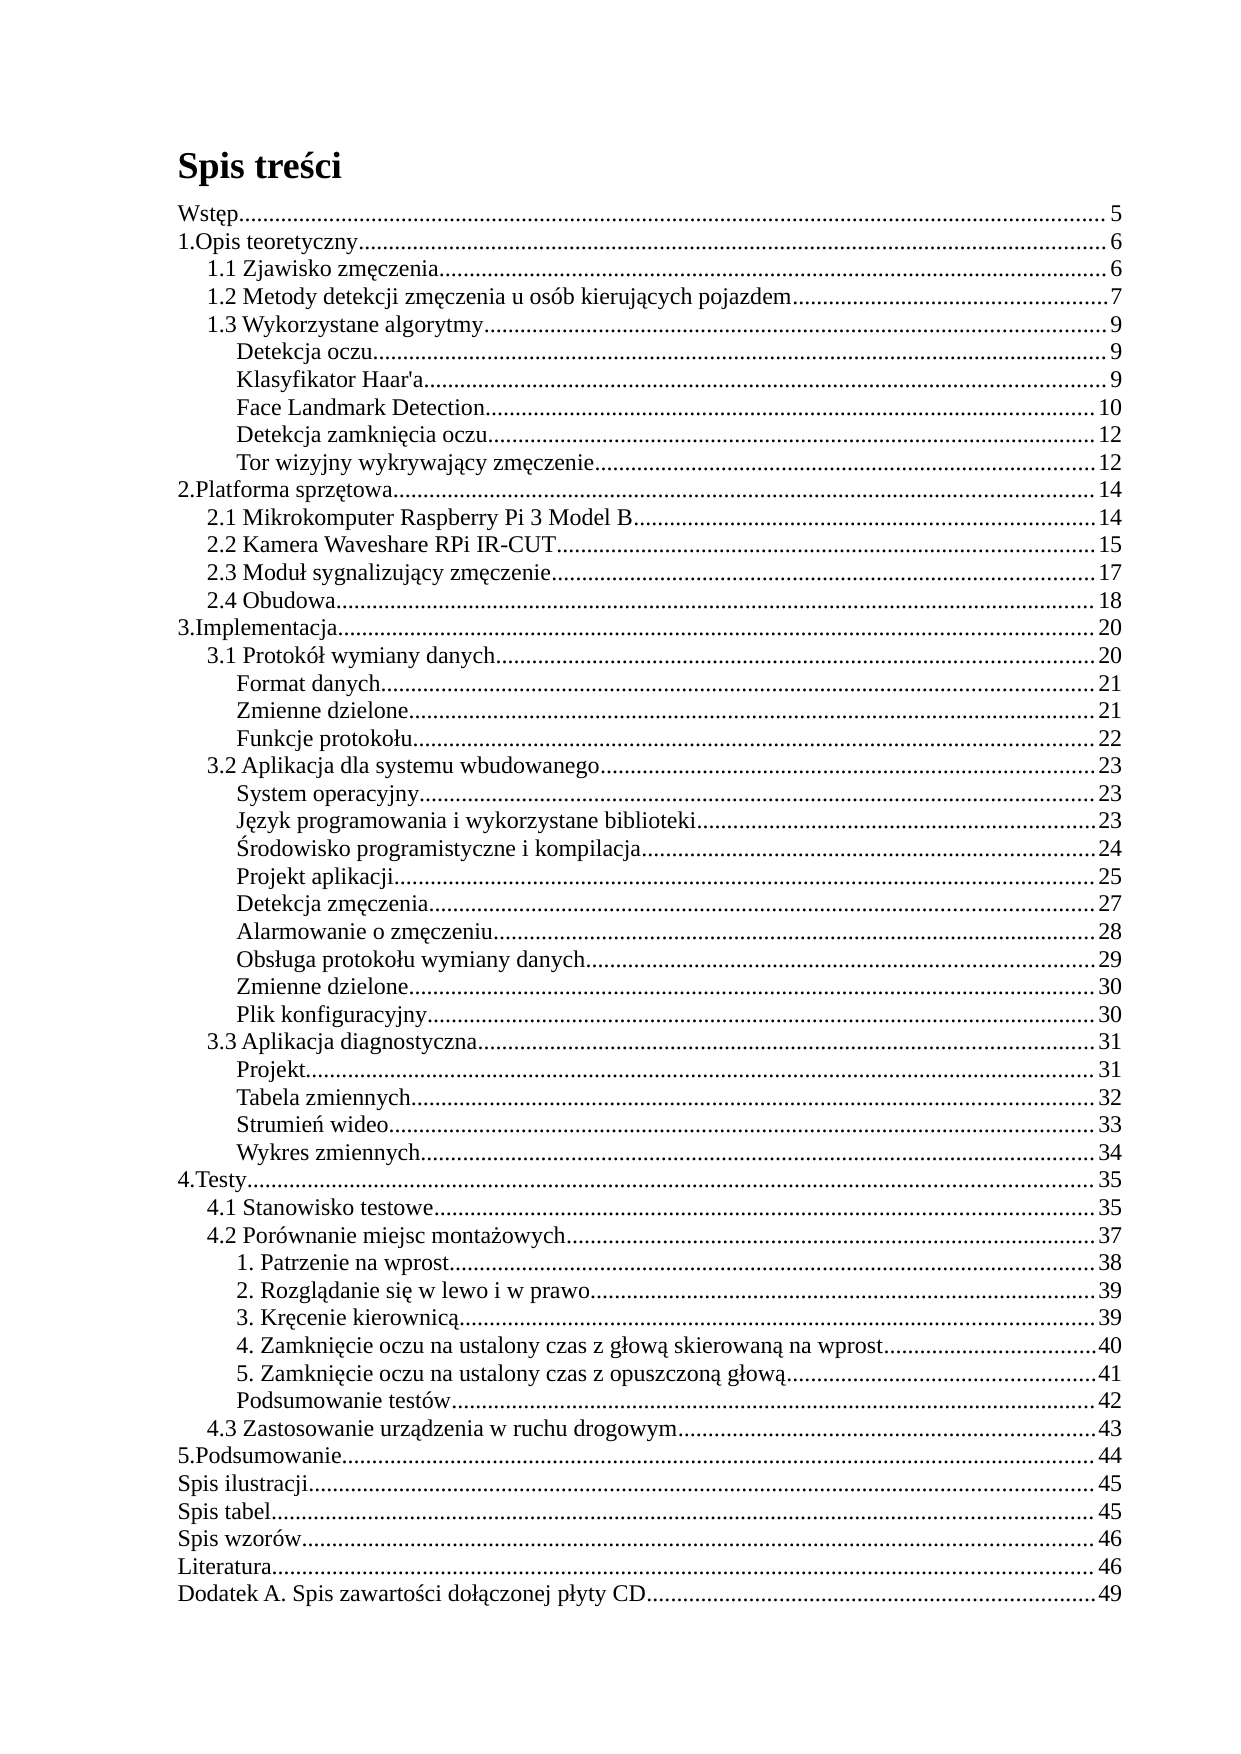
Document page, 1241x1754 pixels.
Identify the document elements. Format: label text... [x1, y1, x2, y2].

text Strumień wideo 33 [236, 1110, 1122, 1138]
text 4.3 Zastosowanie urządzenia w ruchu drogowym 43 [207, 1414, 1122, 1441]
text 4.2 Porównanie miejsc montażowych 37 [207, 1221, 1122, 1248]
text 3.3 Aplikacja diagnostyczna 31 [207, 1027, 1122, 1055]
text Klasyfikator Haar'a 9 [236, 365, 1122, 392]
text 1.3 Wykorzystane algorytmy 9 [207, 310, 1122, 337]
text Zmienne dzielone 21 [236, 696, 1122, 724]
text Alarmowanie o zmęczeniu 28 [236, 917, 1122, 944]
text Detekcja zamknięcia oczu 12 [236, 420, 1122, 448]
text 2.1 Mikrokomputer Raspberry Pi 3 Model B 14 [207, 503, 1122, 531]
text 3.2 Aplikacja dla systemu wbudowanego 23 [207, 751, 1122, 779]
text Wstęp 5 [177, 199, 1122, 227]
text Projekt aplikacji 25 [236, 862, 1122, 889]
text 2.4 Obudowa 18 [207, 586, 1122, 613]
text 2.3 Moduł sygnalizujący zmęczenie 17 [207, 558, 1122, 586]
text 1.Opis teoretyczny 6 [177, 227, 1122, 254]
text Detekcja zmęczenia 27 [236, 889, 1122, 917]
text Środowisko programistyczne i kompilacja 24 [236, 834, 1122, 862]
text 5.Podsumowanie 44 [177, 1441, 1122, 1469]
text Plik konfiguracyjny 30 [236, 1000, 1122, 1027]
text 4.Testy 35 [177, 1165, 1122, 1193]
text Projekt 31 [236, 1055, 1122, 1083]
subtitle Spis treści [177, 143, 1122, 187]
text 4. Zamknięcie oczu na ustalony czas z głową skierowaną na wprost 40 [236, 1331, 1122, 1359]
text Funkcje protokołu 22 [236, 724, 1122, 751]
text Face Landmark Detection 10 [236, 392, 1122, 420]
text Tor wizyjny wykrywający zmęczenie 12 [236, 448, 1122, 475]
text Spis ilustracji 45 [177, 1469, 1122, 1497]
text 1. Patrzenie na wprost 38 [236, 1248, 1122, 1276]
text 1.1 Zjawisko zmęczenia 6 [207, 254, 1122, 282]
text 1.2 Metody detekcji zmęczenia u osób kierujących pojazdem 7 [207, 282, 1122, 310]
text Zmienne dzielone 30 [236, 972, 1122, 1000]
text System operacyjny 23 [236, 779, 1122, 807]
text Obsługa protokołu wymiany danych 29 [236, 944, 1122, 972]
text Spis tabel 45 [177, 1497, 1122, 1524]
text Literatura 46 [177, 1552, 1122, 1579]
text Dodatek A. Spis zawartości dołączonej płyty CD 49 [177, 1579, 1122, 1607]
text Podsumowanie testów 42 [236, 1386, 1122, 1414]
text Tabela zmiennych 32 [236, 1083, 1122, 1110]
text Spis wzorów 46 [177, 1524, 1122, 1552]
text Detekcja oczu 9 [236, 337, 1122, 365]
text 3. Kręcenie kierownicą 39 [236, 1303, 1122, 1331]
text Wykres zmiennych 34 [236, 1138, 1122, 1165]
text 3.1 Protokół wymiany danych 20 [207, 641, 1122, 668]
text 2.2 Kamera Waveshare RPi IR-CUT 15 [207, 531, 1122, 558]
text Język programowania i wykorzystane biblioteki 23 [236, 807, 1122, 834]
text 3.Implementacja 20 [177, 613, 1122, 641]
text 5. Zamknięcie oczu na ustalony czas z opuszczoną głową 41 [236, 1359, 1122, 1386]
text Format danych 21 [236, 668, 1122, 696]
text 2. Rozglądanie się w lewo i w prawo 39 [236, 1276, 1122, 1303]
text 4.1 Stanowisko testowe 35 [207, 1193, 1122, 1221]
text 2.Platforma sprzętowa 14 [177, 475, 1122, 503]
